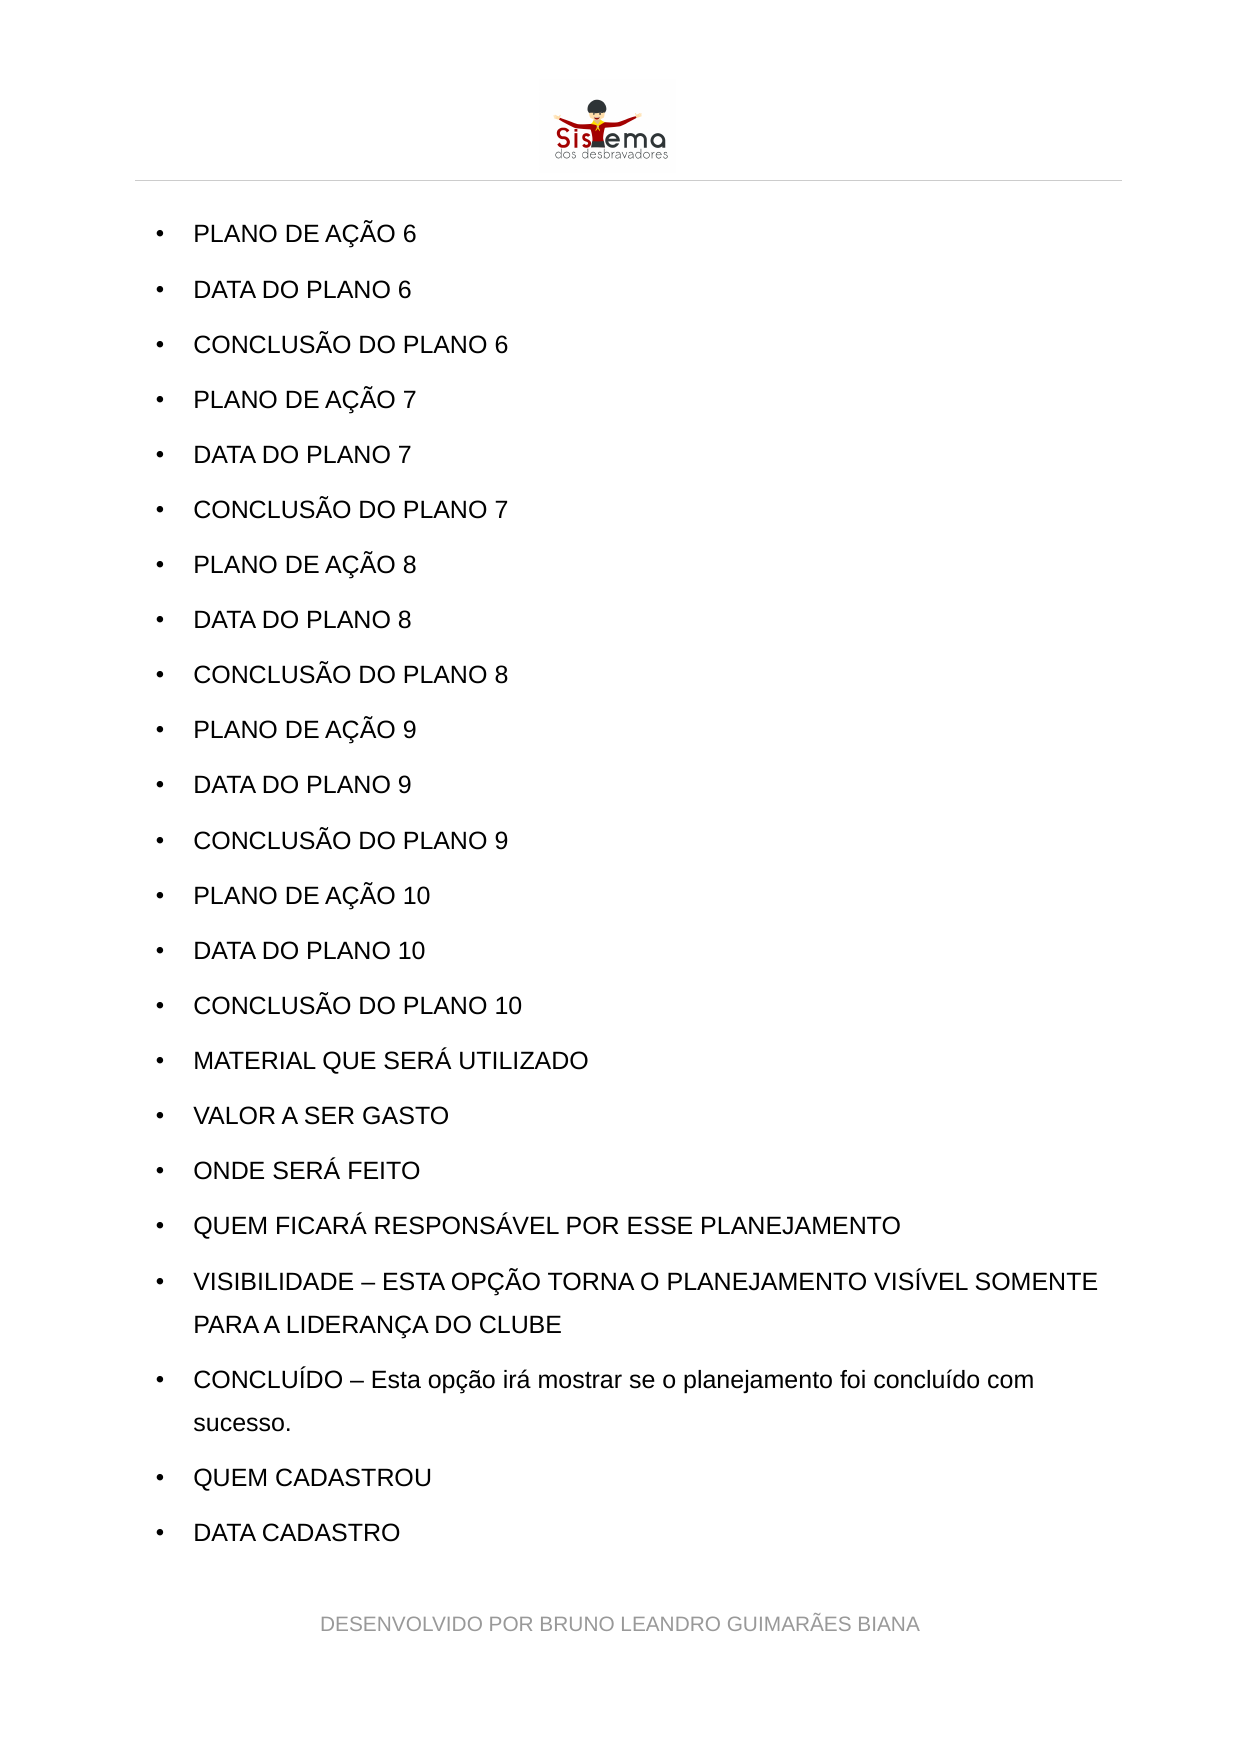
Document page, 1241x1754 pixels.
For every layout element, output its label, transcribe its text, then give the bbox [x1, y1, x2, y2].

list DATA CADASTRO [156, 1518, 1122, 1547]
list PLANO DE AÇÃO 9 [156, 715, 1122, 744]
list CONCLUSÃO DO PLANO 6 [156, 330, 1122, 358]
list CONCLUSÃO DO PLANO 7 [156, 495, 1122, 524]
list DATA DO PLANO 6 [156, 274, 1122, 303]
picture [538, 79, 677, 173]
list PLANO DE AÇÃO 7 [156, 385, 1122, 414]
list DATA DO PLANO 10 [156, 936, 1122, 965]
list VALOR A SER GASTO [156, 1101, 1122, 1130]
list PLANO DE AÇÃO 8 [156, 550, 1122, 579]
list CONCLUSÃO DO PLANO 9 [156, 826, 1122, 854]
list QUEM FICARÁ RESPONSÁVEL POR ESSE PLANEJAMENTO [156, 1211, 1122, 1240]
list DATA DO PLANO 9 [156, 771, 1122, 799]
list VISIBILIDADE – ESTA OPÇÃO TORNA O PLANEJAMENTO VISÍVEL SOMENTE PARA A LIDERANÇA DO CLUBE [156, 1266, 1122, 1338]
list PLANO DE AÇÃO 10 [156, 881, 1122, 909]
list CONCLUÍDO – Esta opção irá mostrar se o planejamento foi concluído com sucesso. [156, 1365, 1122, 1437]
list CONCLUSÃO DO PLANO 10 [156, 991, 1122, 1020]
list MATERIAL QUE SERÁ UTILIZADO [156, 1046, 1122, 1075]
list DATA DO PLANO 8 [156, 605, 1122, 634]
list CONCLUSÃO DO PLANO 8 [156, 660, 1122, 689]
list ONDE SERÁ FEITO [156, 1156, 1122, 1185]
list PLANO DE AÇÃO 6 [156, 219, 1122, 248]
list DATA DO PLANO 7 [156, 440, 1122, 469]
list QUEM CADASTROU [156, 1463, 1122, 1492]
